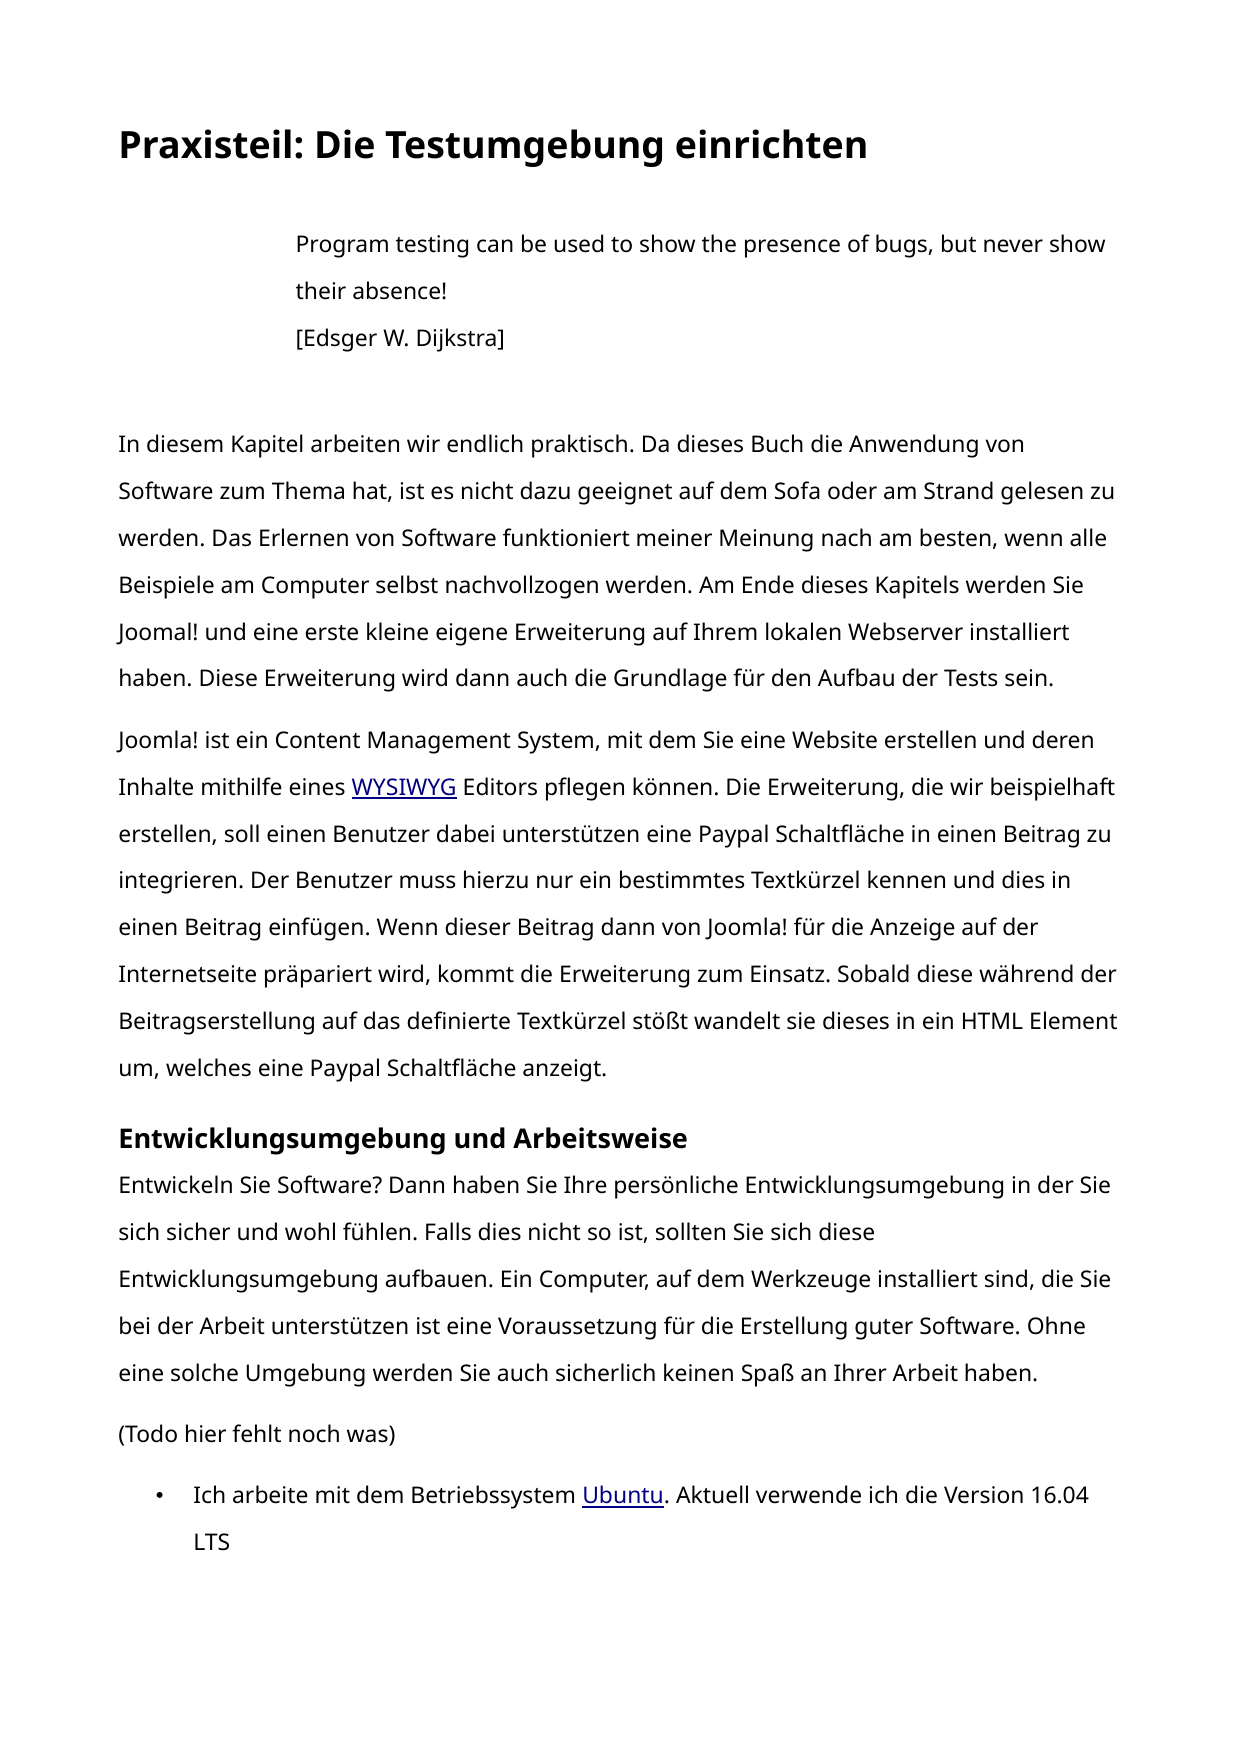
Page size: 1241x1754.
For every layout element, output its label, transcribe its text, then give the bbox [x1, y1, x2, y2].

list Ich arbeite mit dem Betriebssystem Ubuntu. Aktuell verwende ich die Version 16.04 LTS [156, 1479, 1122, 1557]
text Program testing can be used to show the presence of bugs, but never show their absence! [Edsger W. Dijkstra] [295, 228, 1122, 353]
text Joomla! ist ein Content Management System, mit dem Sie eine Website erstellen und deren Inhalte mithilfe eines WYSIWYG Editors pflegen können. Die Erweiterung, die wir beispielhaft erstellen, soll einen Benutzer dabei unterstützen eine Paypal Schaltfläche in einen Beitrag zu integrieren. Der Benutzer muss hierzu nur ein bestimmtes Textkürzel kennen und dies in einen Beitrag einfügen. Wenn dieser Beitrag dann von Joomla! für die Anzeige auf der Internetseite präpariert wird, kommt die Erweiterung zum Einsatz. Sobald diese während der Beitragserstellung auf das definierte Textkürzel stößt wandelt sie dieses in ein HTML Element um, welches eine Paypal Schaltfläche anzeigt. [118, 724, 1122, 1083]
text (Todo hier fehlt noch was) [118, 1418, 1122, 1449]
subtitle Praxisteil: Die Testumgebung einrichten [118, 118, 1122, 169]
text In diesem Kapitel arbeiten wir endlich praktisch. Da dieses Buch die Anwendung von Software zum Thema hat, ist es nicht dazu geeignet auf dem Sofa oder am Strand gelesen zu werden. Das Erlernen von Software funktioniert meiner Meinung nach am besten, wenn alle Beispiele am Computer selbst nachvollzogen werden. Am Ende dieses Kapitels werden Sie Joomal! und eine erste kleine eigene Erweiterung auf Ihrem lokalen Webserver installiert haben. Diese Erweiterung wird dann auch die Grundlage für den Aufbau der Tests sein. [118, 428, 1122, 693]
text Entwickeln Sie Software? Dann haben Sie Ihre persönliche Entwicklungsumgebung in der Sie sich sicher und wohl fühlen. Falls dies nicht so ist, sollten Sie sich diese Entwicklungsumgebung aufbauen. Ein Computer, auf dem Werkzeuge installiert sind, die Sie bei der Arbeit unterstützen ist eine Voraussetzung für die Erstellung guter Software. Ohne eine solche Umgebung werden Sie auch sicherlich keinen Spaß an Ihrer Arbeit haben. [118, 1169, 1122, 1388]
subtitle Entwicklungsumgebung und Arbeitsweise [118, 1119, 1122, 1156]
